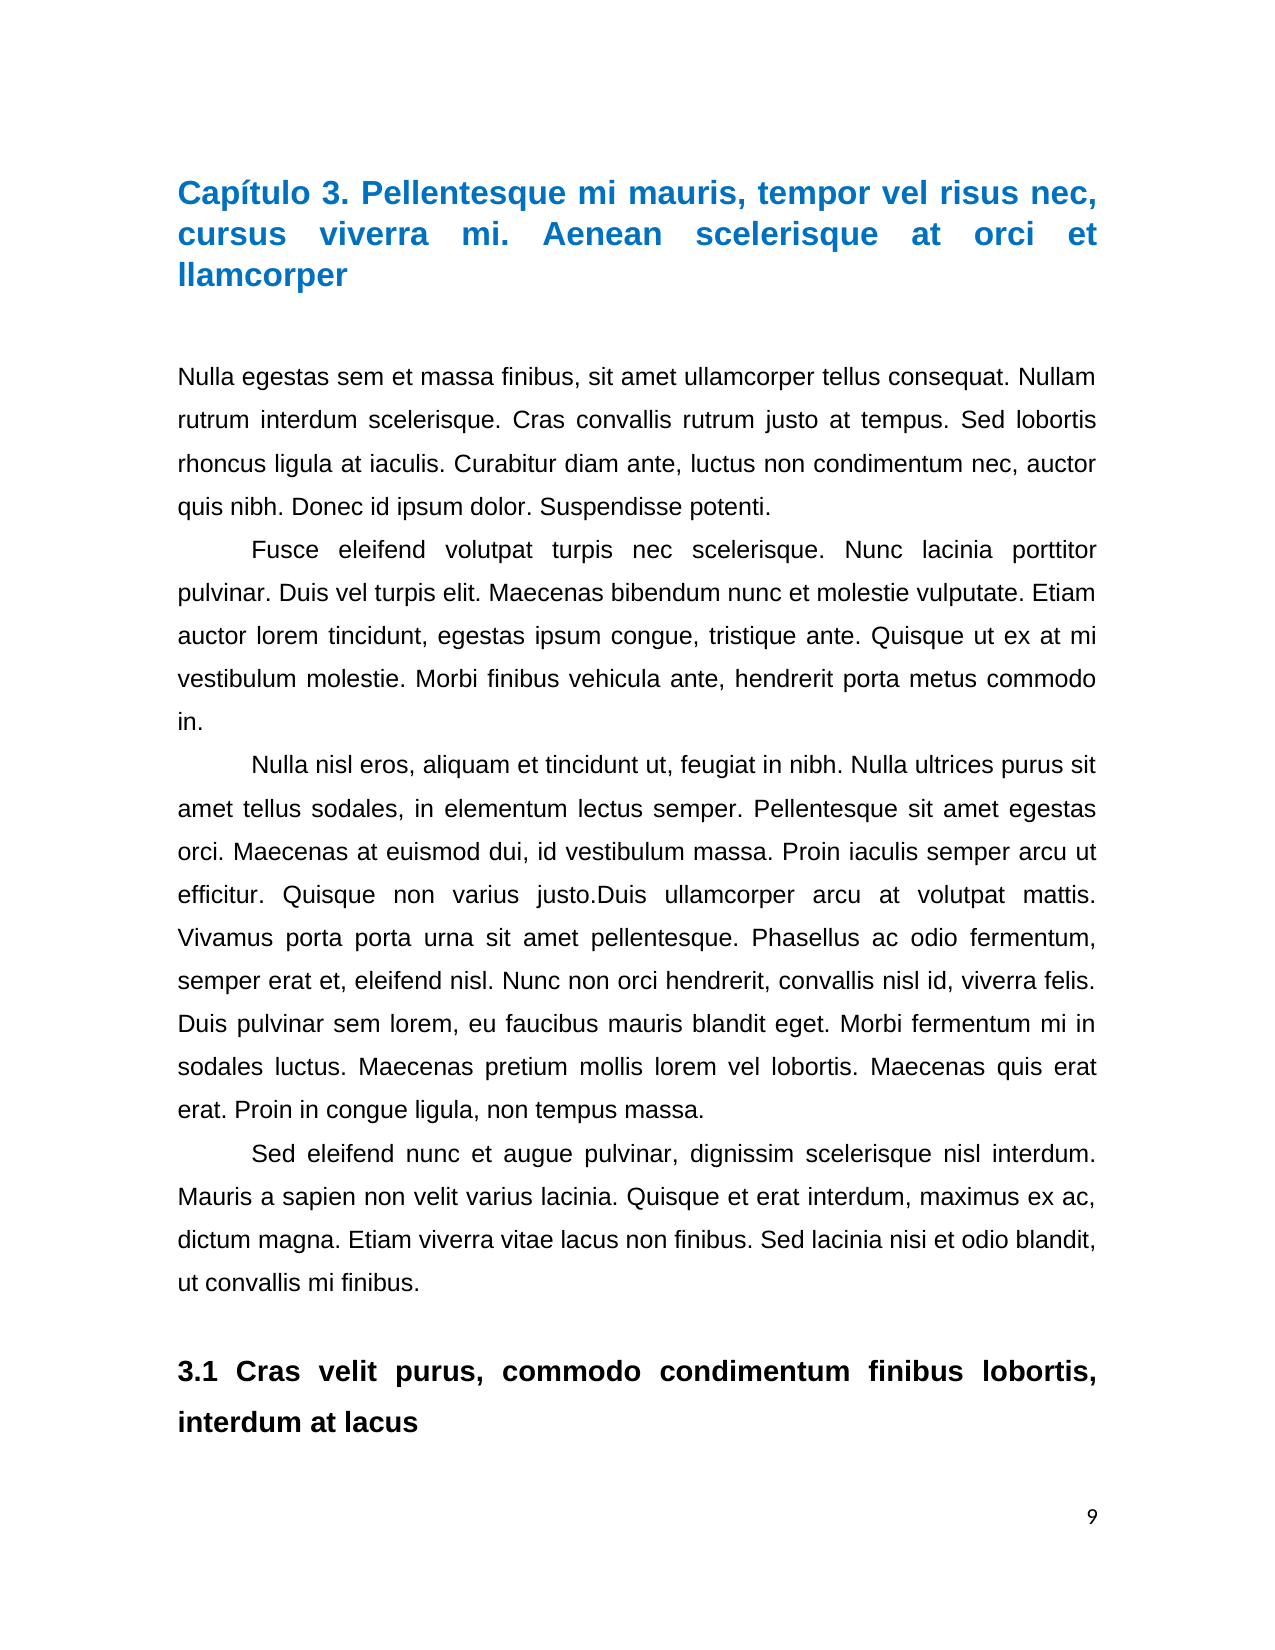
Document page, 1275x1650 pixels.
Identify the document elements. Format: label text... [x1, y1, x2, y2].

subtitle Capítulo 3. Pellentesque mi mauris, tempor vel risus nec, cursus viverra mi. Aenean scelerisque at orci et llamcorper [177, 173, 1098, 293]
text Fusce eleifend volutpat turpis nec scelerisque. Nunc lacinia porttitor pulvinar. Duis vel turpis elit. Maecenas bibendum nunc et molestie vulputate. Etiam auctor lorem tincidunt, egestas ipsum congue, tristique ante. Quisque ut ex at mi vestibulum molestie. Morbi finibus vehicula ante, hendrerit porta metus commodo in. [177, 535, 1098, 736]
text Sed eleifend nunc et augue pulvinar, dignissim scelerisque nisl interdum. Mauris a sapien non velit varius lacinia. Quisque et erat interdum, maximus ex ac, dictum magna. Etiam viverra vitae lacus non finibus. Sed lacinia nisi et odio blandit, ut convallis mi finibus. [177, 1139, 1098, 1297]
subtitle 3.1 Cras velit purus, commodo condimentum finibus lobortis, interdum at lacus [177, 1354, 1098, 1438]
text Nulla egestas sem et massa finibus, sit amet ullamcorper tellus consequat. Nullam rutrum interdum scelerisque. Cras convallis rutrum justo at tempus. Sed lobortis rhoncus ligula at iaculis. Curabitur diam ante, luctus non condimentum nec, auctor quis nibh. Donec id ipsum dolor. Suspendisse potenti. [177, 362, 1098, 521]
text Nulla nisl eros, aliquam et tincidunt ut, feugiat in nibh. Nulla ultrices purus sit amet tellus sodales, in elementum lectus semper. Pellentesque sit amet egestas orci. Maecenas at euismod dui, id vestibulum massa. Proin iaculis semper arcu ut efficitur. Quisque non varius justo.Duis ullamcorper arcu at volutpat mattis. Vivamus porta porta urna sit amet pellentesque. Phasellus ac odio fermentum, semper erat et, eleifend nisl. Nunc non orci hendrerit, convallis nisl id, viverra felis. Duis pulvinar sem lorem, eu faucibus mauris blandit eget. Morbi fermentum mi in sodales luctus. Maecenas pretium mollis lorem vel lobortis. Maecenas quis erat erat. Proin in congue ligula, non tempus massa. [177, 751, 1098, 1124]
